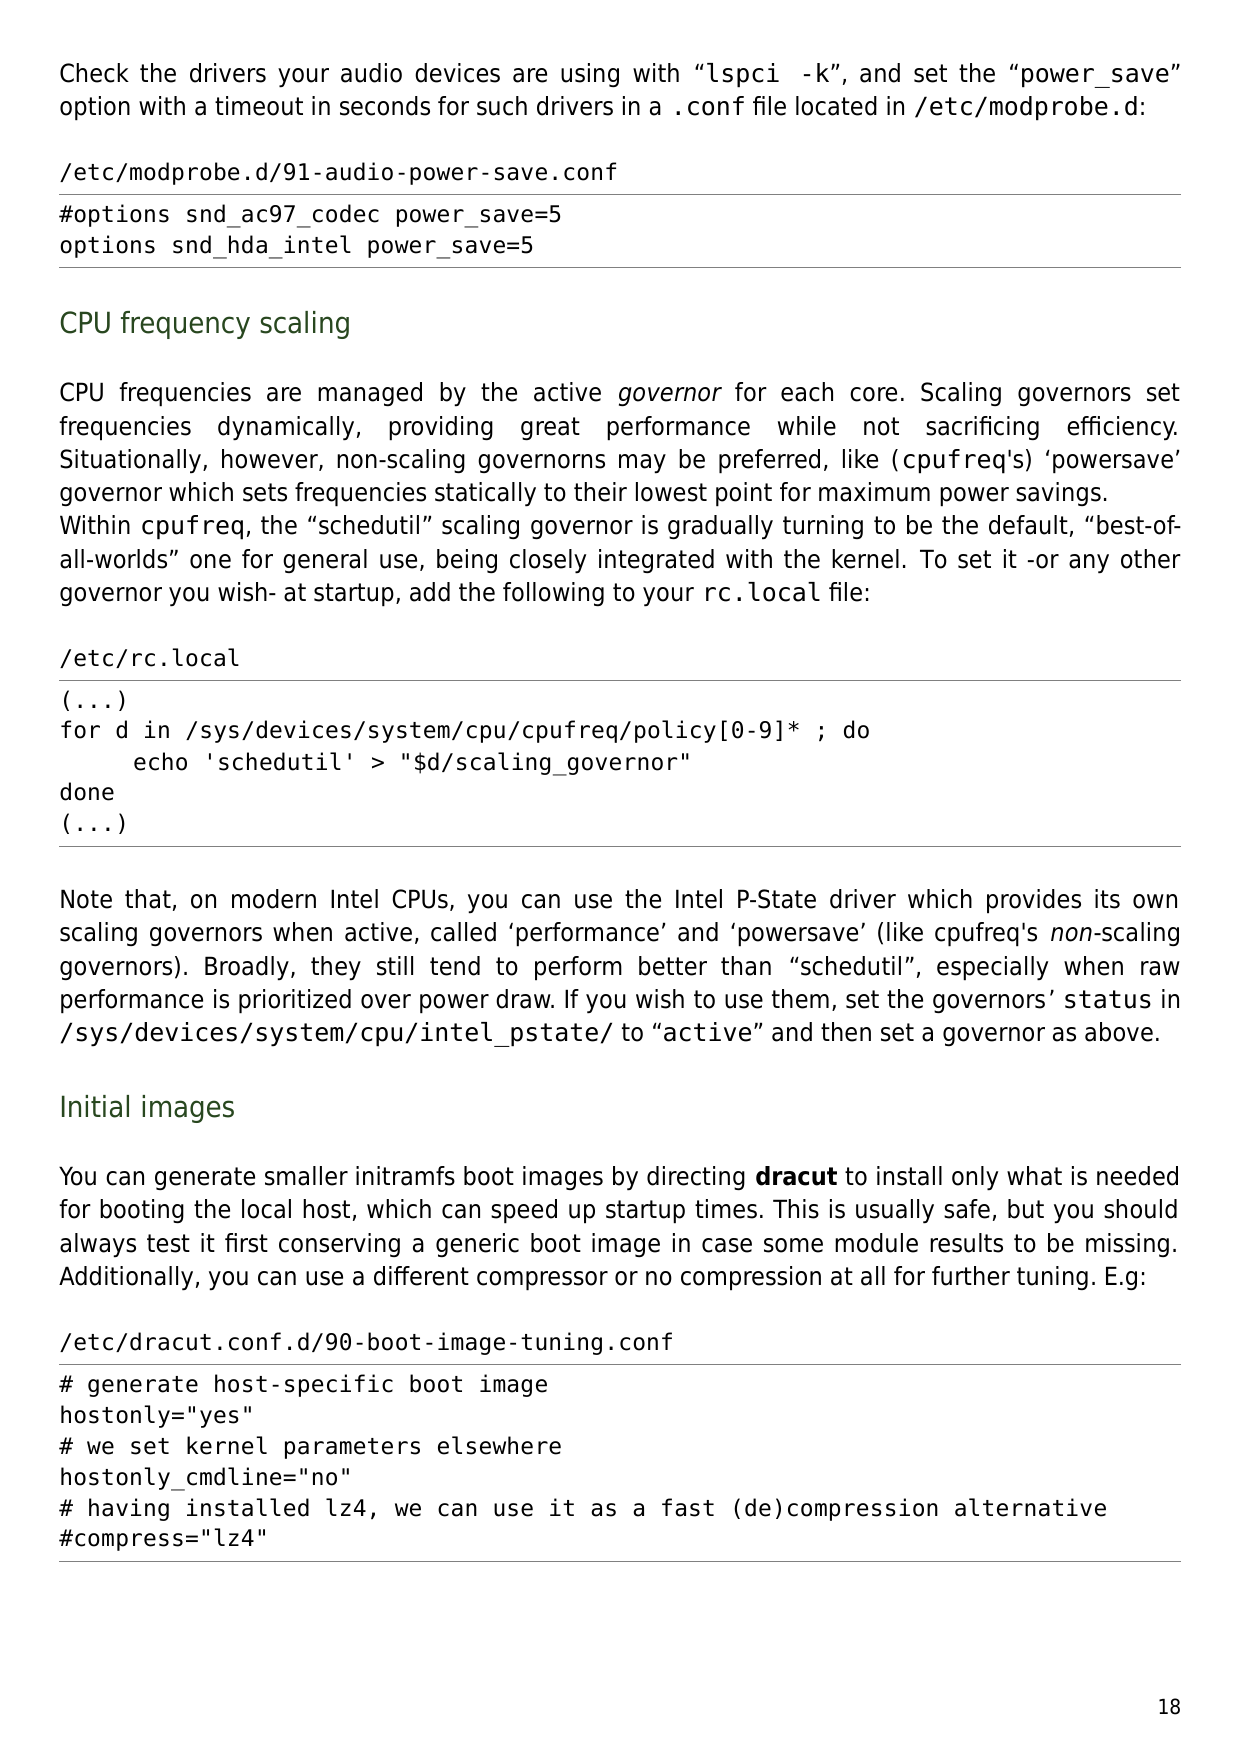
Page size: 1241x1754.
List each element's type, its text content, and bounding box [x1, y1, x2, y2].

text # having installed lz4, we can use it as a fast (de)compression alternative [59, 1494, 1181, 1521]
text /etc/dracut.conf.d/90-boot-image-tuning.conf [59, 1329, 1181, 1356]
text /etc/rc.local [59, 645, 1181, 672]
text Within cpufreq, the “schedutil” scaling governor is gradually turning to be the default, “best-of-all-worlds” one for general use, being closely integrated with the kernel. To set it -or any other governor you wish- at startup, add the following to your rc.local file: [59, 512, 1181, 607]
text echo 'schedutil' > "$d/scaling_governor" [59, 748, 1181, 775]
text /etc/modprobe.d/91-audio-power-save.conf [59, 159, 1181, 186]
text Check the drivers your audio devices are using with “lspci -k”, and set the “power_save” option with a timeout in seconds for such drivers in a .conf file located in /etc/modprobe.d: [59, 59, 1181, 121]
text Note that, on modern Intel CPUs, you can use the Intel P-State driver which provides its own scaling governors when active, called ‘performance’ and ‘powersave’ (like cpufreq's non-scaling governors). Broadly, they still tend to perform better than “schedutil”, especially when raw performance is prioritized over power draw. If you wish to use them, set the governors’ status in /sys/devices/system/cpu/intel_pstate/ to “active” and then set a governor as above. [59, 885, 1181, 1047]
text for d in /sys/devices/system/cpu/cpufreq/policy[0-9]* ; do [59, 717, 1181, 744]
text (...) [59, 687, 1181, 713]
subtitle Initial images [59, 1091, 1181, 1124]
text CPU frequencies are managed by the active governor for each core. Scaling governors set frequencies dynamically, providing great performance while not sacrificing efficiency. Situationally, however, non-scaling governorns may be preferred, like (cpufreq's) ‘powersave’ governor which sets frequencies statically to their lowest point for maximum power savings. [59, 379, 1181, 507]
text (...) [59, 810, 1181, 837]
text options snd_hda_intel power_save=5 [59, 232, 1181, 258]
text #compress="lz4" [59, 1525, 1181, 1552]
text #options snd_ac97_codec power_save=5 [59, 201, 1181, 228]
text # we set kernel parameters elsewhere [59, 1433, 1181, 1459]
subtitle CPU frequency scaling [59, 307, 1181, 341]
text hostonly="yes" [59, 1402, 1181, 1429]
text hostonly_cmdline="no" [59, 1463, 1181, 1491]
text # generate host-specific boot image [59, 1371, 1181, 1398]
text done [59, 779, 1181, 806]
text You can generate smaller initramfs boot images by directing dracut to install only what is needed for booting the local host, which can speed up startup times. This is usually safe, but you should always test it first conserving a generic boot image in case some module results to be missing. Additionally, you can use a different compressor or no compression at all for further tuning. E.g: [59, 1163, 1181, 1291]
